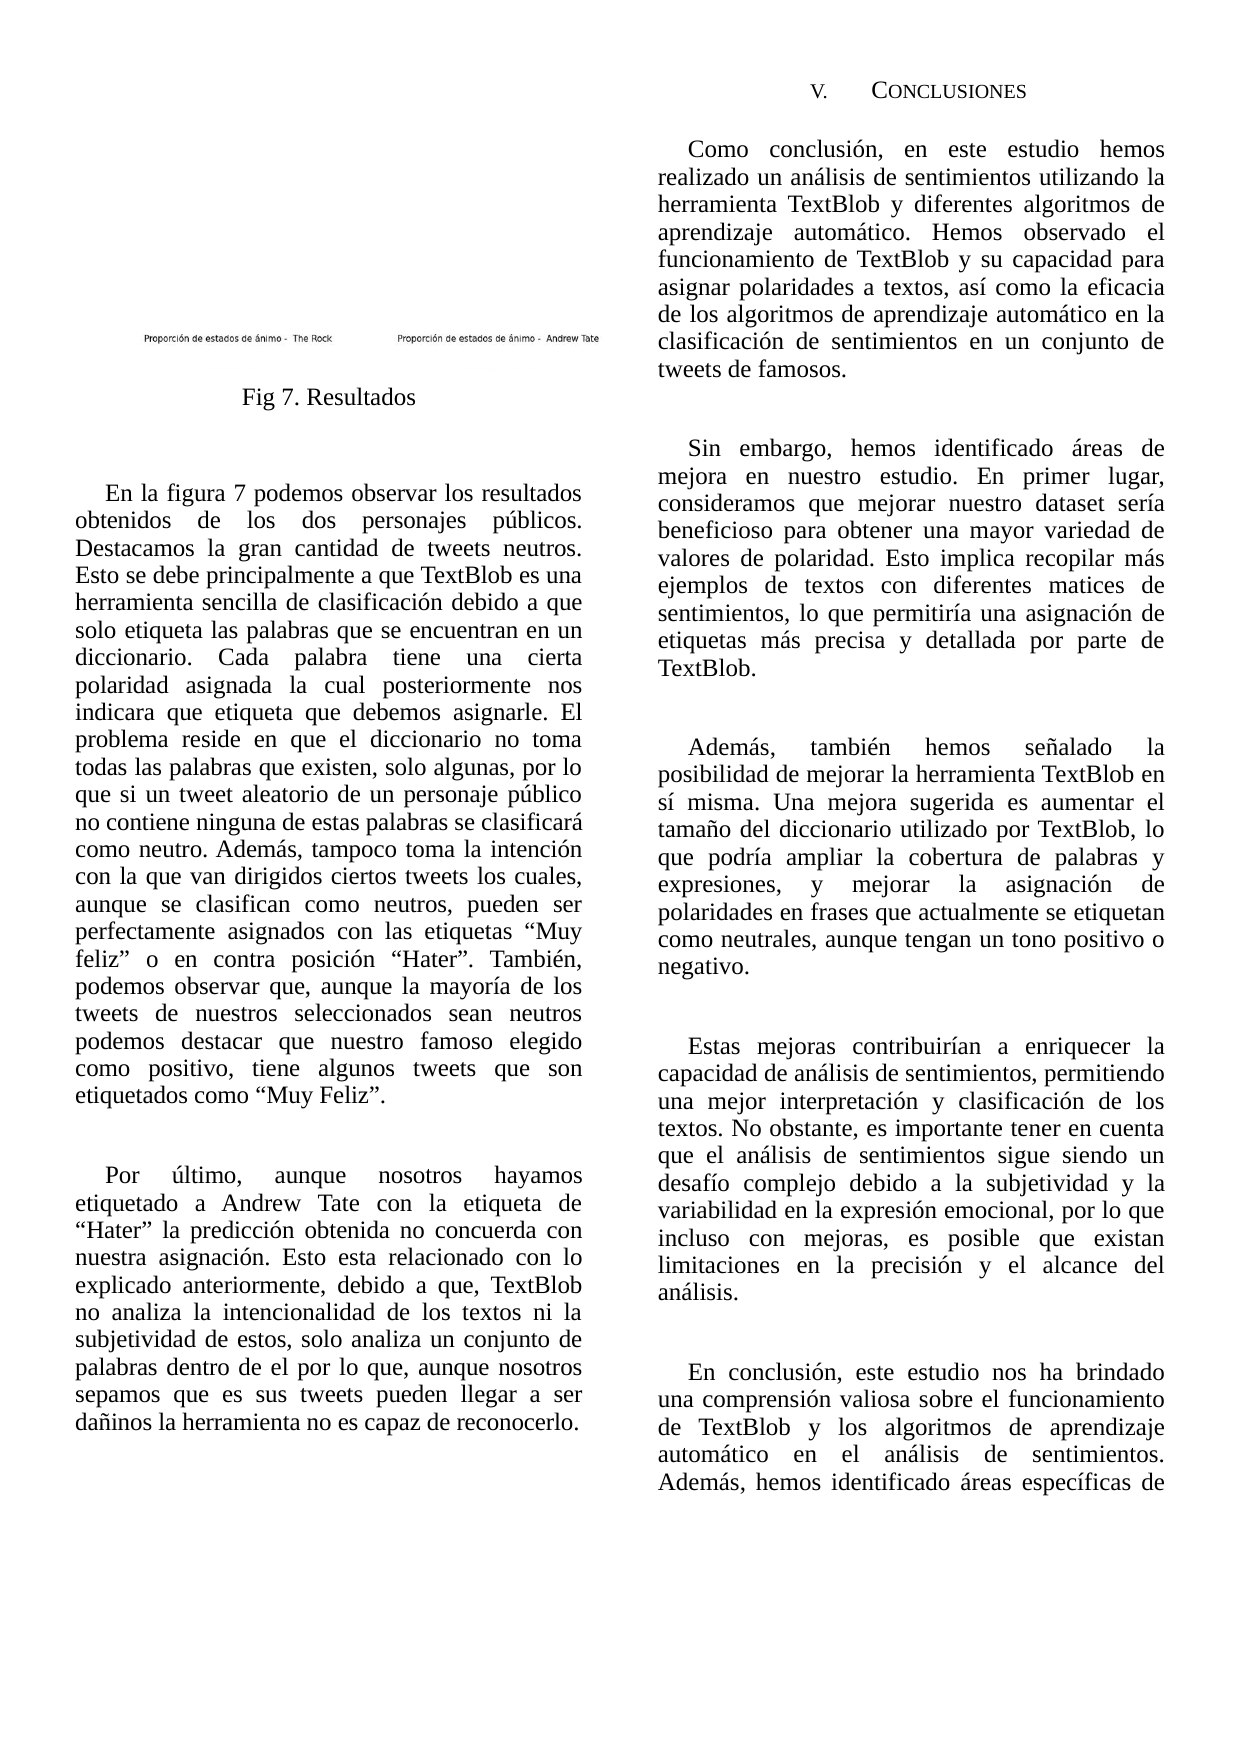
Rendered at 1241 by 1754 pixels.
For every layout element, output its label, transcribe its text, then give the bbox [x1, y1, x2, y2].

text Como conclusión, en este estudio hemos realizado un análisis de sentimientos utilizando la herramienta TextBlob y diferentes algoritmos de aprendizaje automático. Hemos observado el funcionamiento de TextBlob y su capacidad para asignar polaridades a textos, así como la eficacia de los algoritmos de aprendizaje automático en la clasificación de sentimientos en un conjunto de tweets de famosos. [658, 136, 1165, 383]
text Sin embargo, hemos identificado áreas de mejora en nuestro estudio. En primer lugar, consideramos que mejorar nuestro dataset sería beneficioso para obtener una mayor variedad de valores de polaridad. Esto implica recopilar más ejemplos de textos con diferentes matices de sentimientos, lo que permitiría una asignación de etiquetas más precisa y detallada por parte de TextBlob. [658, 435, 1165, 681]
subtitle Conclusiones [658, 75, 1165, 104]
text Fig 7. Resultados [75, 382, 583, 411]
text Estas mejoras contribuirían a enriquecer la capacidad de análisis de sentimientos, permitiendo una mejor interpretación y clasificación de los textos. No obstante, es importante tener en cuenta que el análisis de sentimientos sigue siendo un desafío complejo debido a la subjetividad y la variabilidad en la expresión emocional, por lo que incluso con mejoras, es posible que existan limitaciones en la precisión y el alcance del análisis. [658, 1032, 1165, 1306]
text En la figura 7 podemos observar los resultados obtenidos de los dos personajes públicos. Destacamos la gran cantidad de tweets neutros. Esto se debe principalmente a que TextBlob es una herramienta sencilla de clasificación debido a que solo etiqueta las palabras que se encuentran en un diccionario. Cada palabra tiene una cierta polaridad asignada la cual posteriormente nos indicara que etiqueta que debemos asignarle. El problema reside en que el diccionario no toma todas las palabras que existen, solo algunas, por lo que si un tweet aleatorio de un personaje público no contiene ninguna de estas palabras se clasificará como neutro. Además, tampoco toma la intención con la que van dirigidos ciertos tweets los cuales, aunque se clasifican como neutros, pueden ser perfectamente asignados con las etiquetas “Muy feliz” o en contra posición “Hater”. También, podemos observar que, aunque la mayoría de los tweets de nuestros seleccionados sean neutros podemos destacar que nuestro famoso elegido como positivo, tiene algunos tweets que son etiquetados como “Muy Feliz”. [75, 479, 583, 1109]
text Además, también hemos señalado la posibilidad de mejorar la herramienta TextBlob en sí misma. Una mejora sugerida es aumentar el tamaño del diccionario utilizado por TextBlob, lo que podría ampliar la cobertura de palabras y expresiones, y mejorar la asignación de polaridades en frases que actualmente se etiquetan como neutrales, aunque tengan un tono positivo o negativo. [658, 734, 1165, 980]
text Por último, aunque nosotros hayamos etiquetado a Andrew Tate con la etiqueta de “Hater” la predicción obtenida no concuerda con nuestra asignación. Esto esta relacionado con lo explicado anteriormente, debido a que, TextBlob no analiza la intencionalidad de los textos ni la subjetividad de estos, solo analiza un conjunto de palabras dentro de el por lo que, aunque nosotros sepamos que es sus tweets pueden llegar a ser dañinos la herramienta no es capaz de reconocerlo. [75, 1162, 583, 1436]
text En conclusión, este estudio nos ha brindado una comprensión valiosa sobre el funcionamiento de TextBlob y los algoritmos de aprendizaje automático en el análisis de sentimientos. Además, hemos identificado áreas específicas de [658, 1358, 1165, 1495]
